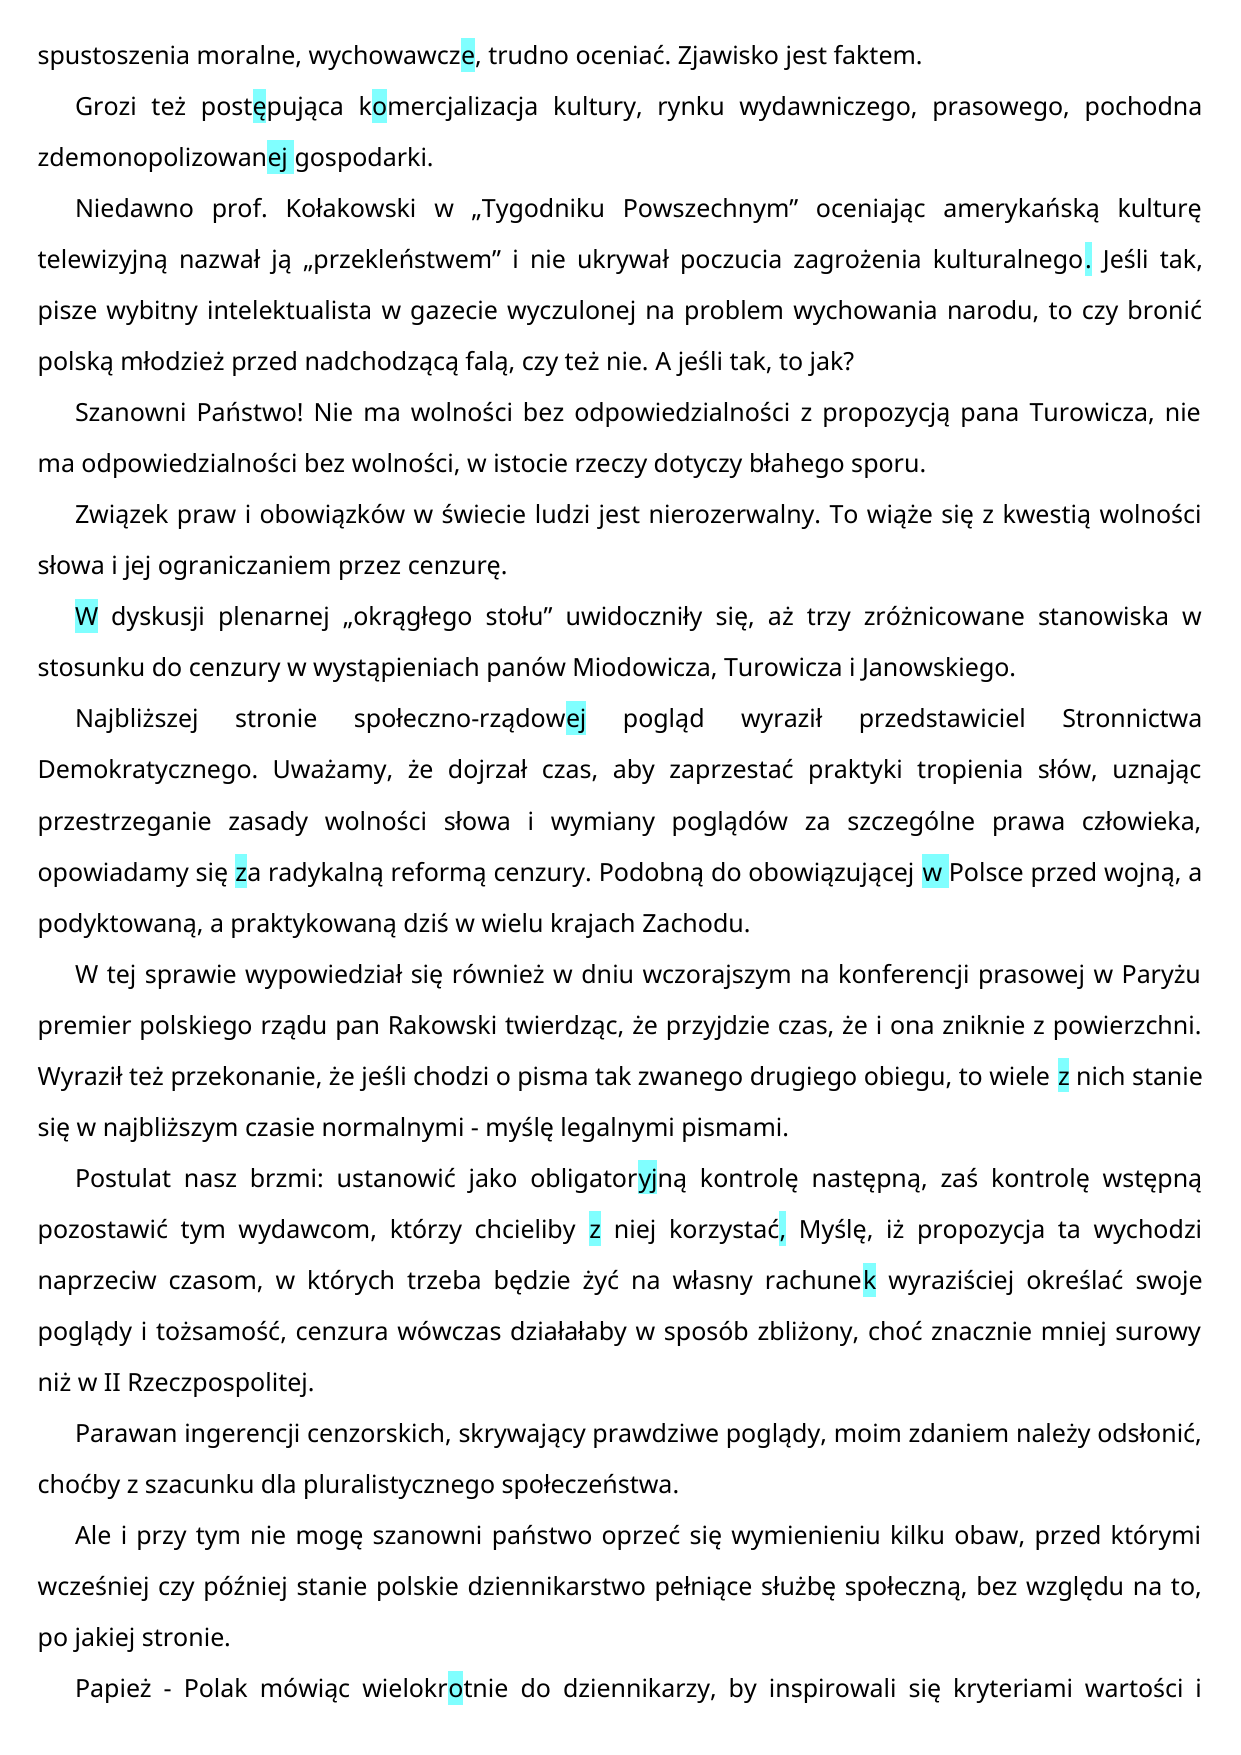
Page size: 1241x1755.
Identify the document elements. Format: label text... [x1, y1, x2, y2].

text Szanowni Państwo! Nie ma wolności bez odpowiedzialności z propozycją pana Turowicza, nie ma odpowiedzialności bez wolności, w istocie rzeczy dotyczy błahego sporu. [37, 395, 1203, 480]
text Parawan ingerencji cenzorskich, skrywający prawdziwe poglądy, moim zdaniem należy odsłonić, choćby z szacunku dla pluralistycznego społeczeństwa. [37, 1416, 1203, 1501]
text Najbliższej stronie społeczno-rządowej pogląd wyraził przedstawiciel Stronnictwa Demokratycznego. Uważamy, że dojrzał czas, aby zaprzestać praktyki tropienia słów, uznając przestrzeganie zasady wolności słowa i wymiany poglądów za szczególne prawa człowieka, opowiadamy się za radykalną reformą cenzury. Podobną do obowiązującej w Polsce przed wojną, a podyktowaną, a praktykowaną dziś w wielu krajach Zachodu. [37, 701, 1203, 939]
text W tej sprawie wypowiedział się również w dniu wczorajszym na konferencji prasowej w Paryżu premier polskiego rządu pan Rakowski twierdząc, że przyjdzie czas, że i ona zniknie z powierzchni. Wyraził też przekonanie, że jeśli chodzi o pisma tak zwanego drugiego obiegu, to wiele z nich stanie się w najbliższym czasie normalnymi - myślę legalnymi pismami. [37, 956, 1203, 1143]
text Grozi też postępująca komercjalizacja kultury, rynku wydawniczego, prasowego, pochodna zdemonopolizowanej gospodarki. [37, 88, 1203, 174]
text W dyskusji plenarnej „okrągłego stołu” uwidoczniły się, aż trzy zróżnicowane stanowiska w stosunku do cenzury w wystąpieniach panów Miodowicza, Turowicza i Janowskiego. [37, 599, 1203, 684]
text Niedawno prof. Kołakowski w „Tygodniku Powszechnym” oceniając amerykańską kulturę telewizyjną nazwał ją „przekleństwem” i nie ukrywał poczucia zagrożenia kulturalnego. Jeśli tak, pisze wybitny intelektualista w gazecie wyczulonej na problem wychowania narodu, to czy bronić polską młodzież przed nadchodzącą falą, czy też nie. A jeśli tak, to jak? [37, 191, 1203, 378]
text Postulat nasz brzmi: ustanowić jako obligatoryjną kontrolę następną, zaś kontrolę wstępną pozostawić tym wydawcom, którzy chcieliby z niej korzystać, Myślę, iż propozycja ta wychodzi naprzeciw czasom, w których trzeba będzie żyć na własny rachunek wyraziściej określać swoje poglądy i tożsamość, cenzura wówczas działałaby w sposób zbliżony, choć znacznie mniej surowy niż w II Rzeczpospolitej. [37, 1160, 1203, 1399]
text Ale i przy tym nie mogę szanowni państwo oprzeć się wymienieniu kilku obaw, przed którymi wcześniej czy później stanie polskie dziennikarstwo pełniące służbę społeczną, bez względu na to, po jakiej stronie. [37, 1518, 1203, 1654]
text Papież - Polak mówiąc wielokrotnie do dziennikarzy, by inspirowali się kryteriami wartości i [37, 1671, 1203, 1705]
text spustoszenia moralne, wychowawcze, trudno oceniać. Zjawisko jest faktem. [37, 37, 1203, 72]
text Związek praw i obowiązków w świecie ludzi jest nierozerwalny. To wiąże się z kwestią wolności słowa i jej ograniczaniem przez cenzurę. [37, 497, 1203, 582]
